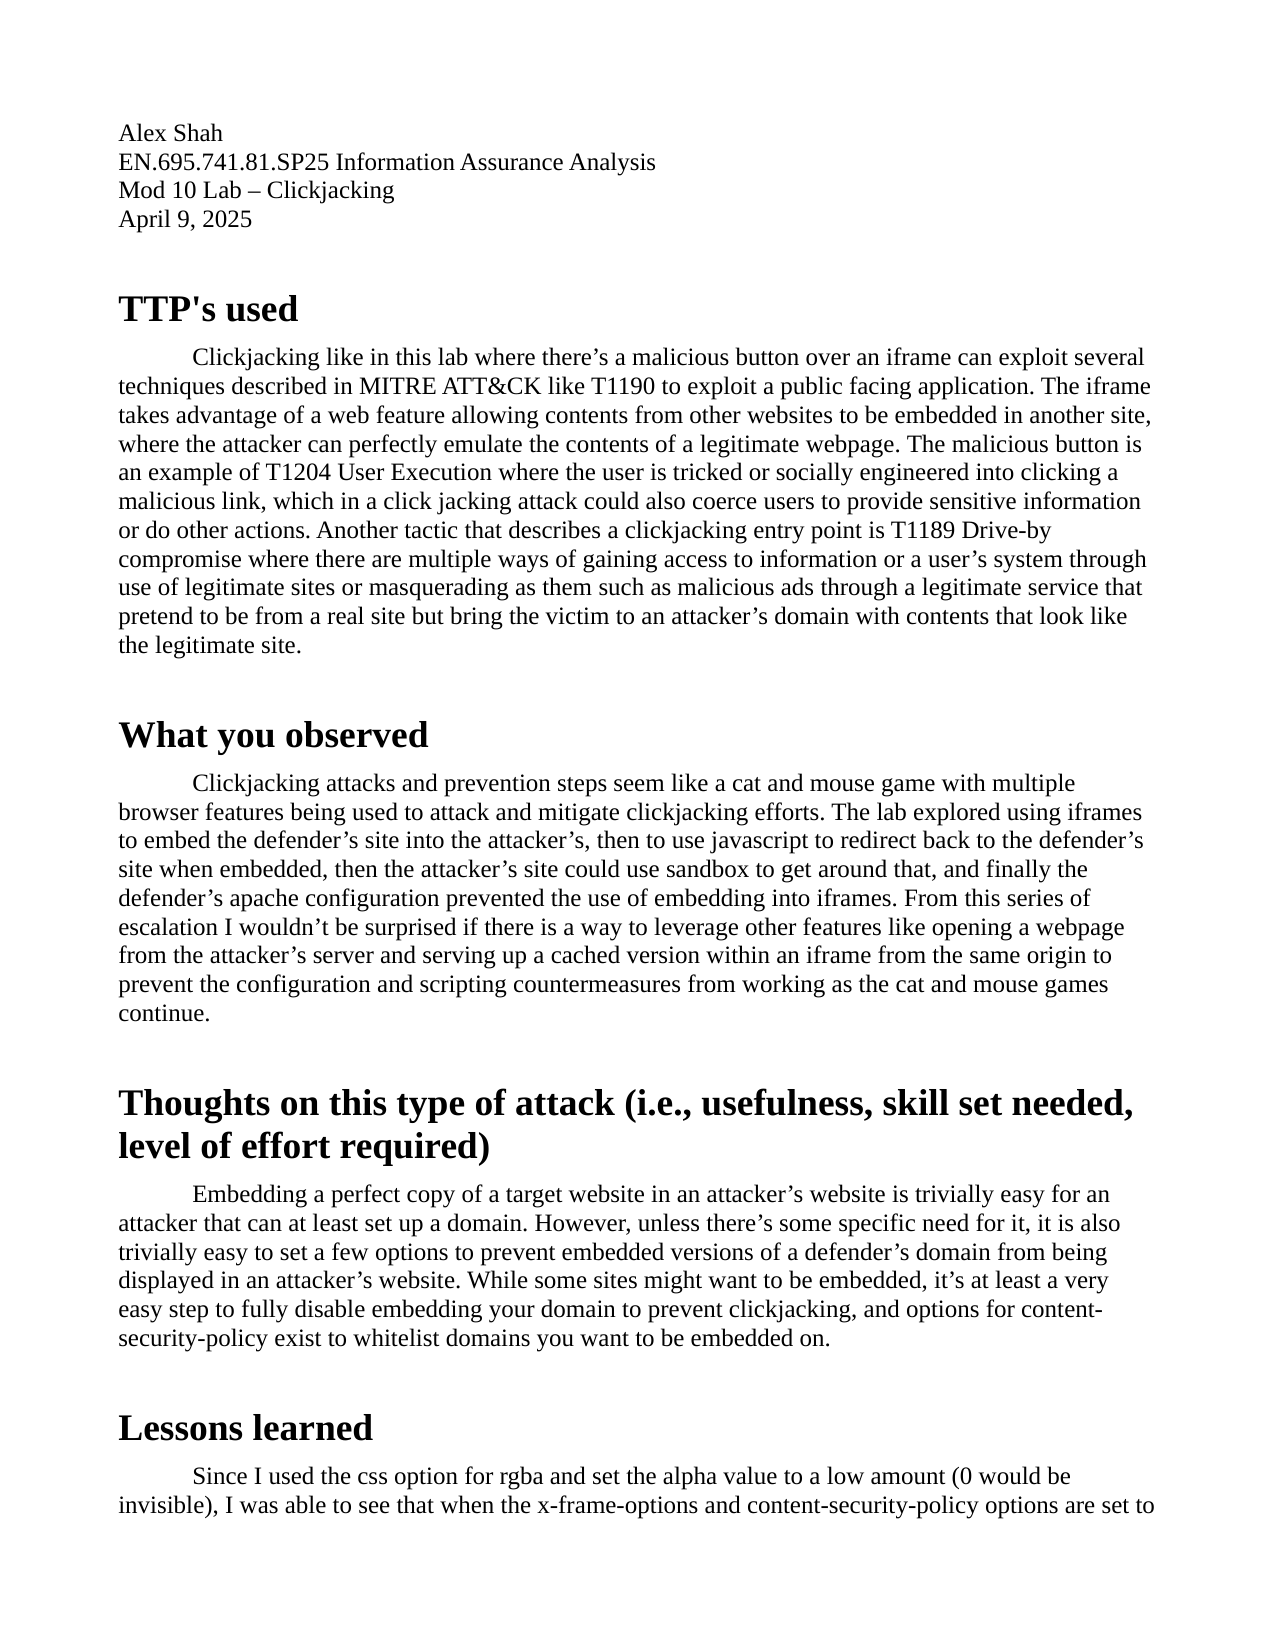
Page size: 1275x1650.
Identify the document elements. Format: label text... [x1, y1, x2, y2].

text Mod 10 Lab – Clickjacking [118, 176, 1157, 204]
text Clickjacking like in this lab where there’s a malicious button over an iframe can exploit several techniques described in MITRE ATT&CK like T1190 to exploit a public facing application. The iframe takes advantage of a web feature allowing contents from other websites to be embedded in another site, where the attacker can perfectly emulate the contents of a legitimate webpage. The malicious button is an example of T1204 User Execution where the user is tricked or socially engineered into clicking a malicious link, which in a click jacking attack could also coerce users to provide sensitive information or do other actions. Another tactic that describes a clickjacking entry point is T1189 Drive-by compromise where there are multiple ways of gaining access to information or a user’s system through use of legitimate sites or masquerading as them such as malicious ads through a legitimate service that pretend to be from a real site but bring the victim to an attacker’s domain with contents that look like the legitimate site. [118, 342, 1157, 659]
subtitle What you observed [118, 712, 1157, 756]
subtitle TTP's used [118, 287, 1157, 330]
text Alex Shah [118, 118, 1157, 147]
subtitle Thoughts on this type of attack (i.e., usefulness, skill set needed, level of effort required) [118, 1081, 1157, 1167]
text Since I used the css option for rgba and set the alpha value to a low amount (0 would be invisible), I was able to see that when the x-frame-options and content-security-policy options are set to [118, 1461, 1157, 1519]
text EN.695.741.81.SP25 Information Assurance Analysis [118, 147, 1157, 176]
text Embedding a perfect copy of a target website in an attacker’s website is trivially easy for an attacker that can at least set up a domain. However, unless there’s some specific need for it, it is also trivially easy to set a few options to prevent embedded versions of a defender’s domain from being displayed in an attacker’s website. While some sites might want to be embedded, it’s at least a very easy step to fully disable embedding your domain to prevent clickjacking, and options for content-security-policy exist to whitelist domains you want to be embedded on. [118, 1179, 1157, 1352]
text Clickjacking attacks and prevention steps seem like a cat and mouse game with multiple browser features being used to attack and mitigate clickjacking efforts. The lab explored using iframes to embed the defender’s site into the attacker’s, then to use javascript to redirect back to the defender’s site when embedded, then the attacker’s site could use sandbox to get around that, and finally the defender’s apache configuration prevented the use of embedding into iframes. From this series of escalation I wouldn’t be surprised if there is a way to leverage other features like opening a webpage from the attacker’s server and serving up a cached version within an iframe from the same origin to prevent the configuration and scripting countermeasures from working as the cat and mouse games continue. [118, 768, 1157, 1027]
text April 9, 2025 [118, 204, 1157, 233]
subtitle Lessons learned [118, 1406, 1157, 1449]
